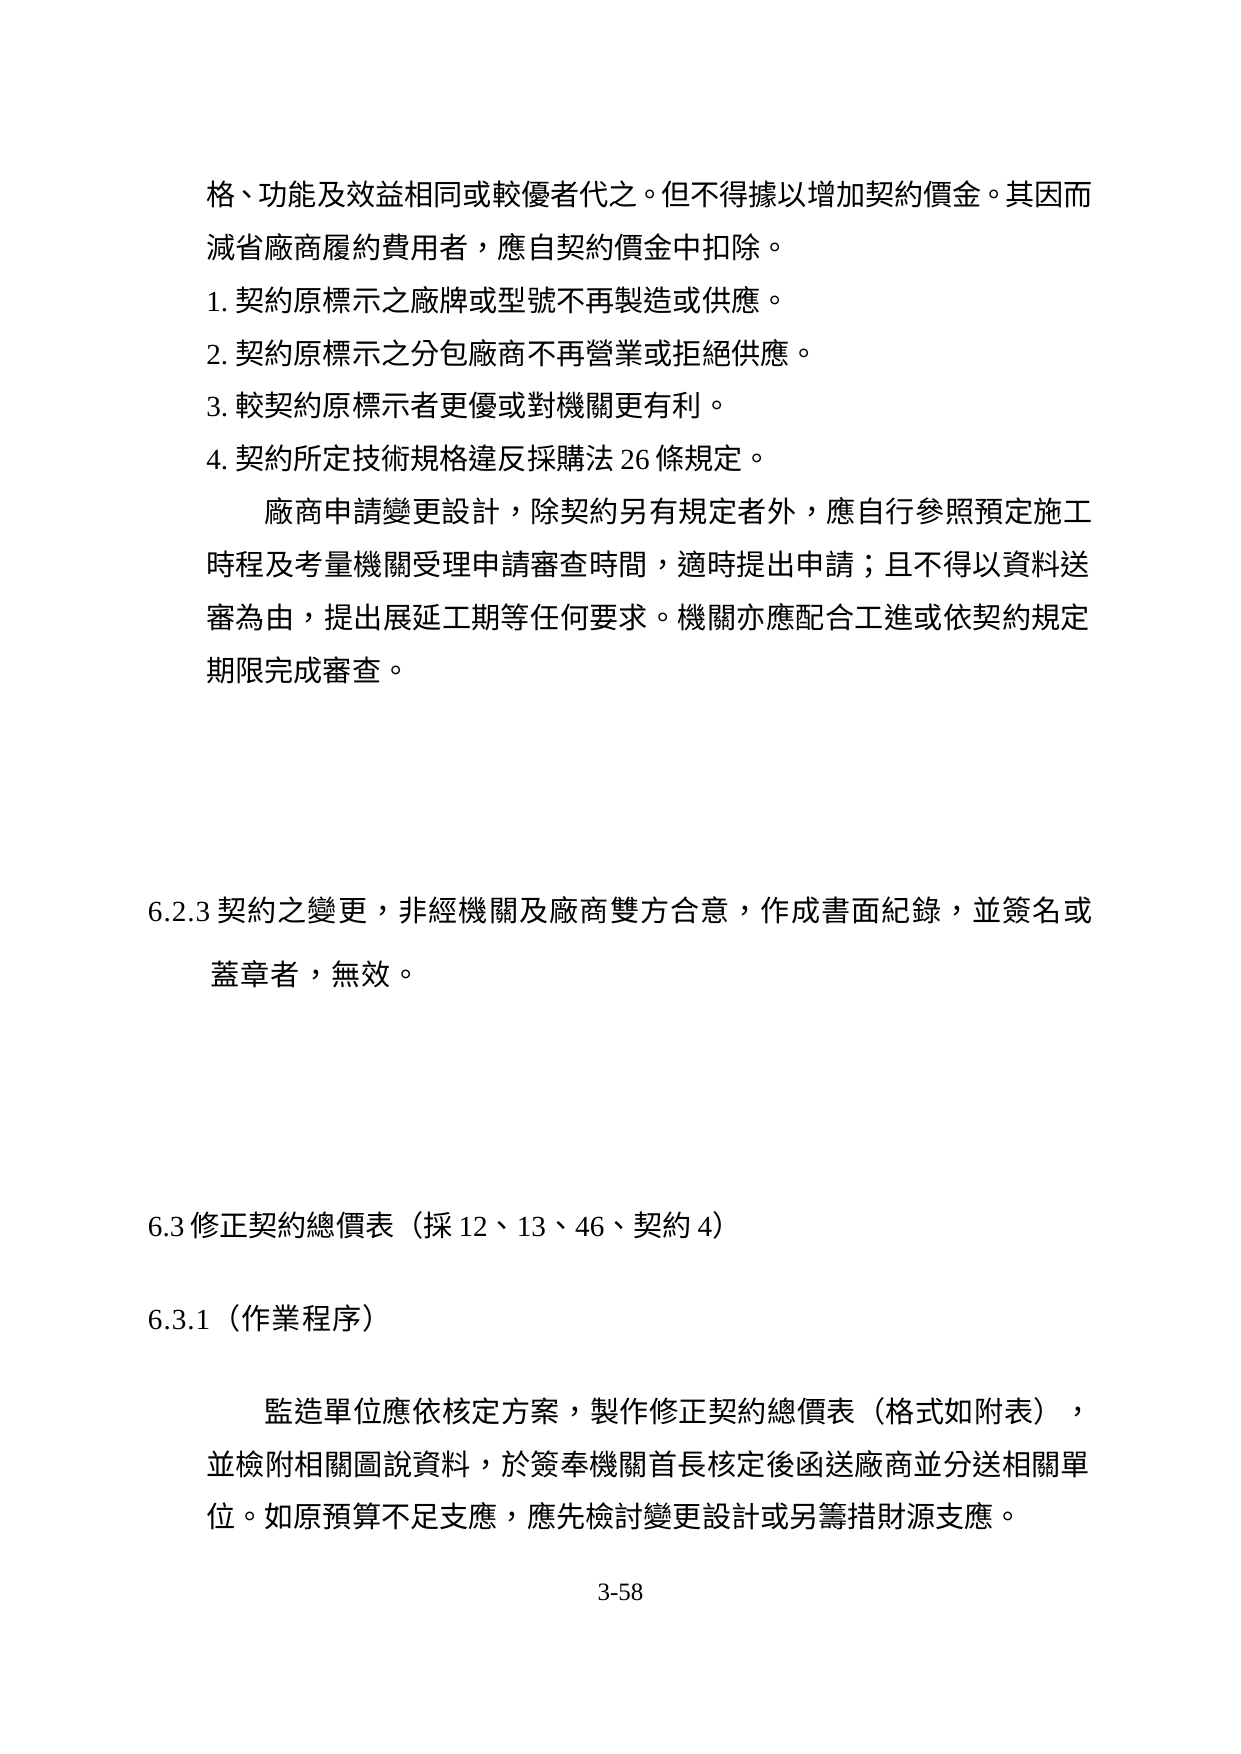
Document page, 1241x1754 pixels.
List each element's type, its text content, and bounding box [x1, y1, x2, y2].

subtitle 6.3.1（作業程序） [148, 1296, 1092, 1338]
text 格、功能及效益相同或較優者代之。但不得據以增加契約價金。其因而減省廠商履約費用者，應自契約價金中扣除。 [206, 172, 1092, 267]
text 監造單位應依核定方案，製作修正契約總價表（格式如附表），並檢附相關圖說資料，於簽奉機關首長核定後函送廠商並分送相關單位。如原預算不足支應，應先檢討變更設計或另籌措財源支應。 [206, 1388, 1092, 1536]
text 3. 較契約原標示者更優或對機關更有利。 [206, 383, 1092, 425]
subtitle 6.2.3契約之變更，非經機關及廠商雙方合意，作成書面紀錄，並簽名或蓋章者，無效。 [148, 888, 1092, 994]
text 1. 契約原標示之廠牌或型號不再製造或供應。 [206, 277, 1092, 320]
text 廠商申請變更設計，除契約另有規定者外，應自行參照預定施工時程及考量機關受理申請審查時間，適時提出申請；且不得以資料送審為由，提出展延工期等任何要求。機關亦應配合工進或依契約規定期限完成審查。 [206, 489, 1092, 689]
text 4. 契約所定技術規格違反採購法26條規定。 [206, 436, 1092, 478]
text 2. 契約原標示之分包廠商不再營業或拒絕供應。 [206, 330, 1092, 372]
subtitle 6.3修正契約總價表（採12、13、46、契約4） [148, 1203, 1092, 1245]
